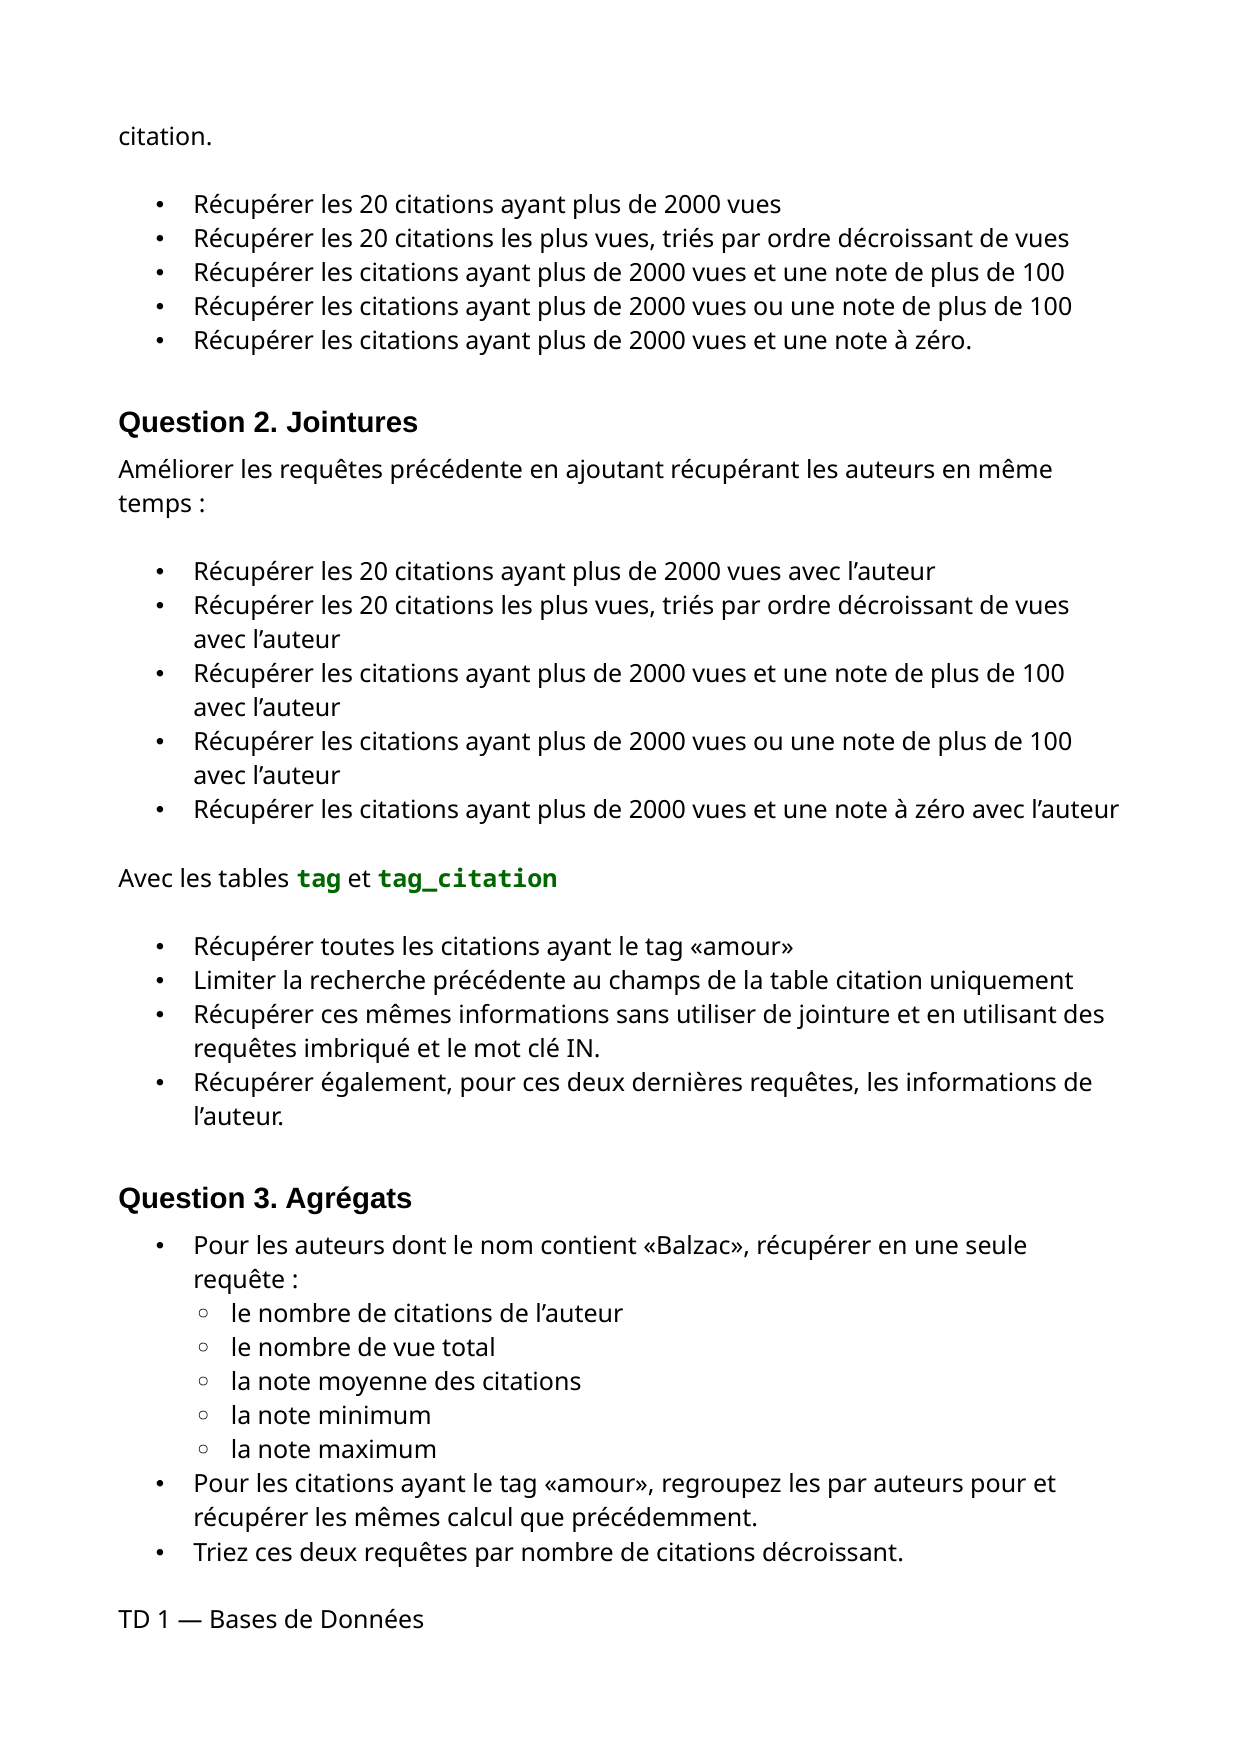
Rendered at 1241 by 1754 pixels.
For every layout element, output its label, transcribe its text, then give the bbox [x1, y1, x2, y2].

subtitle Question 2. Jointures [118, 405, 1122, 439]
list Récupérer toutes les citations ayant le tag «amour» [156, 928, 1122, 962]
list Récupérer les citations ayant plus de 2000 vues et une note à zéro. [156, 322, 1122, 357]
list le nombre de vue total [193, 1330, 1122, 1364]
list Récupérer les 20 citations ayant plus de 2000 vues avec l’auteur [156, 554, 1122, 588]
list Récupérer ces mêmes informations sans utiliser de jointure et en utilisant des requêtes imbriqué et le mot clé IN. [156, 996, 1122, 1064]
list Pour les auteurs dont le nom contient «Balzac», récupérer en une seule requête : [156, 1228, 1122, 1296]
list Récupérer les 20 citations les plus vues, triés par ordre décroissant de vues [156, 220, 1122, 254]
list la note minimum [193, 1398, 1122, 1432]
list Récupérer les 20 citations ayant plus de 2000 vues [156, 186, 1122, 220]
list Récupérer les citations ayant plus de 2000 vues ou une note de plus de 100 avec l’auteur [156, 724, 1122, 792]
text Avec les tables tag et tag_citation [118, 860, 1122, 894]
list Récupérer les citations ayant plus de 2000 vues ou une note de plus de 100 [156, 288, 1122, 322]
list Récupérer également, pour ces deux dernières requêtes, les informations de l’auteur. [156, 1064, 1122, 1133]
text citation. [118, 118, 1122, 152]
list Pour les citations ayant le tag «amour», regroupez les par auteurs pour et récupérer les mêmes calcul que précédemment. [156, 1466, 1122, 1534]
list la note moyenne des citations [193, 1364, 1122, 1398]
subtitle Question 3. Agrégats [118, 1181, 1122, 1215]
list la note maximum [193, 1432, 1122, 1466]
list Récupérer les citations ayant plus de 2000 vues et une note de plus de 100 avec l’auteur [156, 656, 1122, 724]
text Améliorer les requêtes précédente en ajoutant récupérant les auteurs en même temps : [118, 451, 1122, 519]
list Triez ces deux requêtes par nombre de citations décroissant. [156, 1534, 1122, 1568]
list Récupérer les 20 citations les plus vues, triés par ordre décroissant de vues avec l’auteur [156, 588, 1122, 656]
list Limiter la recherche précédente au champs de la table citation uniquement [156, 962, 1122, 996]
list Récupérer les citations ayant plus de 2000 vues et une note à zéro avec l’auteur [156, 792, 1122, 826]
list Récupérer les citations ayant plus de 2000 vues et une note de plus de 100 [156, 254, 1122, 288]
list le nombre de citations de l’auteur [193, 1296, 1122, 1330]
